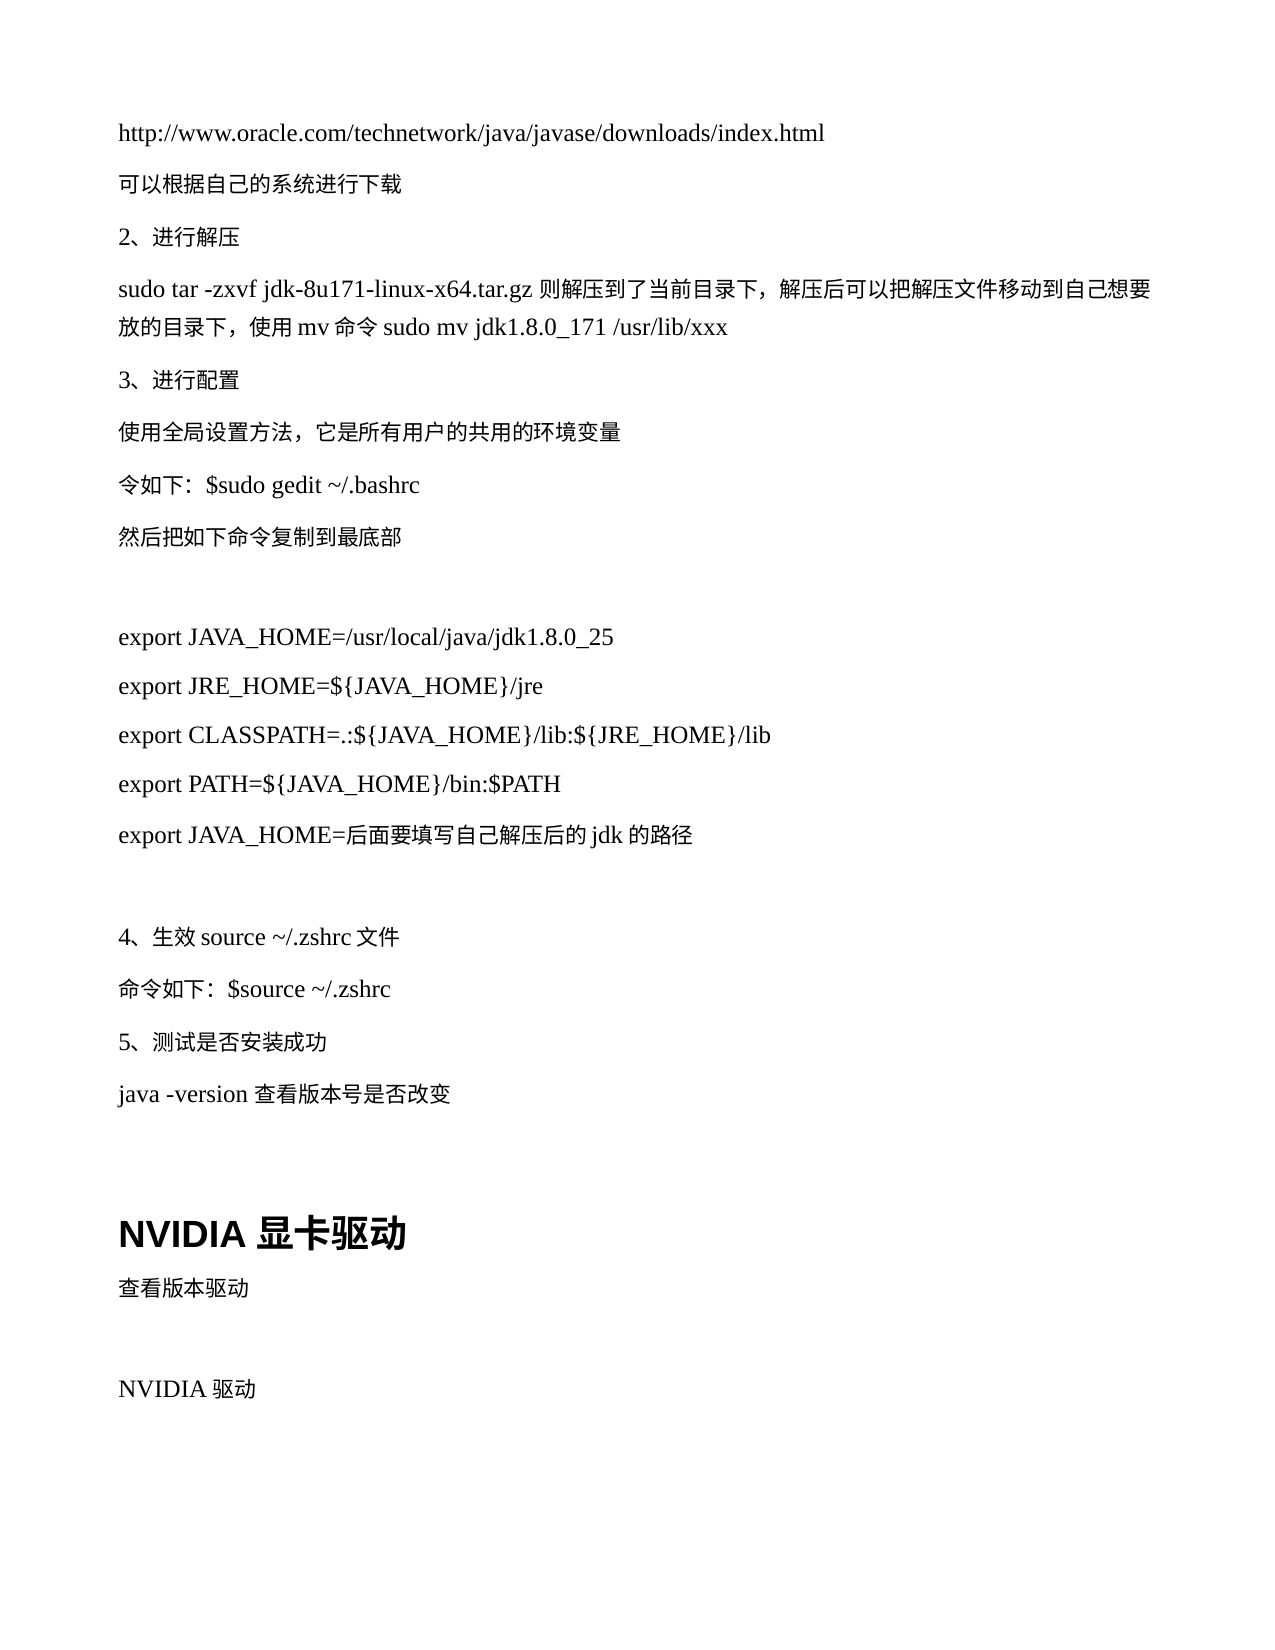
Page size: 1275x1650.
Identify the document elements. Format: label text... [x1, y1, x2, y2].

text 可以根据自己的系统进行下载 [118, 167, 1157, 199]
text export JRE_HOME=${JAVA_HOME}/jre [118, 671, 1157, 699]
text 5、测试是否安装成功 [118, 1024, 1157, 1056]
text export JAVA_HOME=/usr/local/java/jdk1.8.0_25 [118, 622, 1157, 650]
subtitle NVIDIA 显卡驱动 [118, 1203, 1157, 1258]
text 4、生效source ~/.zshrc文件 [118, 919, 1157, 951]
text http://www.oracle.com/technetwork/java/javase/downloads/index.html [118, 118, 1157, 147]
text java -version 查看版本号是否改变 [118, 1077, 1157, 1109]
text export JAVA_HOME=后面要填写自己解压后的jdk的路径 [118, 818, 1157, 849]
text 使用全局设置方法，它是所有用户的共用的环境变量 [118, 415, 1157, 447]
text sudo tar -zxvf jdk-8u171-linux-x64.tar.gz 则解压到了当前目录下，解压后可以把解压文件移动到自己想要放的目录下，使用mv命令 sudo mv jdk1.8.0_171 /usr/lib/xxx [118, 272, 1157, 342]
text 3、进行配置 [118, 363, 1157, 394]
text 2、进行解压 [118, 220, 1157, 251]
text export CLASSPATH=.:${JAVA_HOME}/lib:${JRE_HOME}/lib [118, 720, 1157, 748]
text 然后把如下命令复制到最底部 [118, 520, 1157, 552]
text 命令如下：$source ~/.zshrc [118, 972, 1157, 1004]
text 查看版本驱动 [118, 1271, 1157, 1303]
text 令如下：$sudo gedit ~/.bashrc [118, 468, 1157, 499]
text export PATH=${JAVA_HOME}/bin:$PATH [118, 769, 1157, 798]
text NVIDIA驱动 [118, 1372, 1157, 1404]
